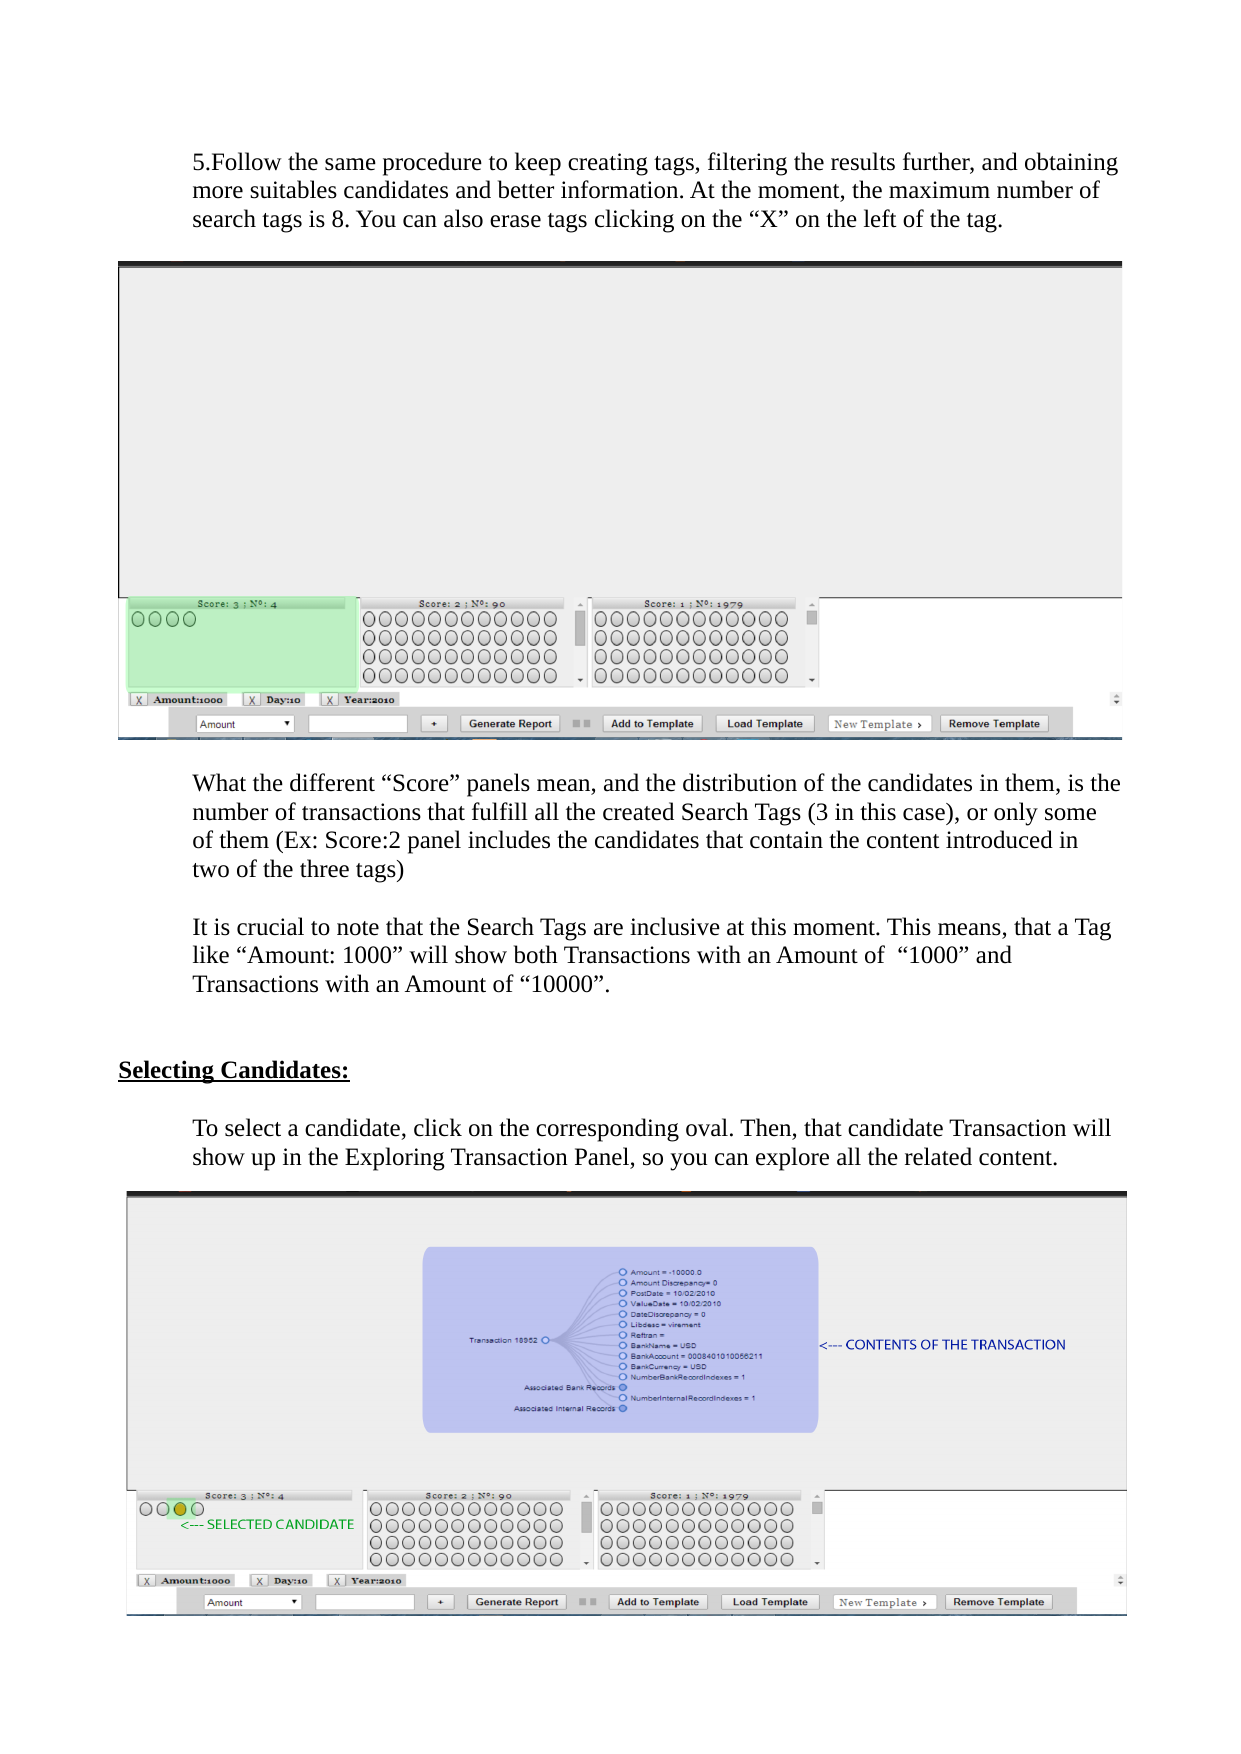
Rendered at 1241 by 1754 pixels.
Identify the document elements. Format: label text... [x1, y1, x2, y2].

text 5.Follow the same procedure to keep creating tags, filtering the results further, and obtaining more suitables candidates and better information. At the moment, the maximum number of search tags is 8. You can also erase tags clicking on the “X” on the left of the tag. [118, 147, 1122, 233]
picture [118, 261, 1123, 740]
picture [126, 1191, 1127, 1616]
text It is crucial to note that the Search Tags are inclusive at this moment. This means, that a Tag like “Amount: 1000” will show both Transactions with an Amount of “1000” and Transactions with an Amount of “10000”. [118, 912, 1122, 998]
text To select a candidate, click on the corresponding oval. Then, that candidate Transaction will show up in the Exploring Transaction Panel, so you can explore all the related content. [118, 1113, 1122, 1170]
text Selecting Candidates: [118, 1055, 1122, 1084]
text What the different “Score” panels mean, and the distribution of the candidates in them, is the number of transactions that fulfill all the created Search Tags (3 in this case), or only some of them (Ex: Score:2 panel includes the candidates that contain the content introduced in two of the three tags) [118, 768, 1122, 883]
